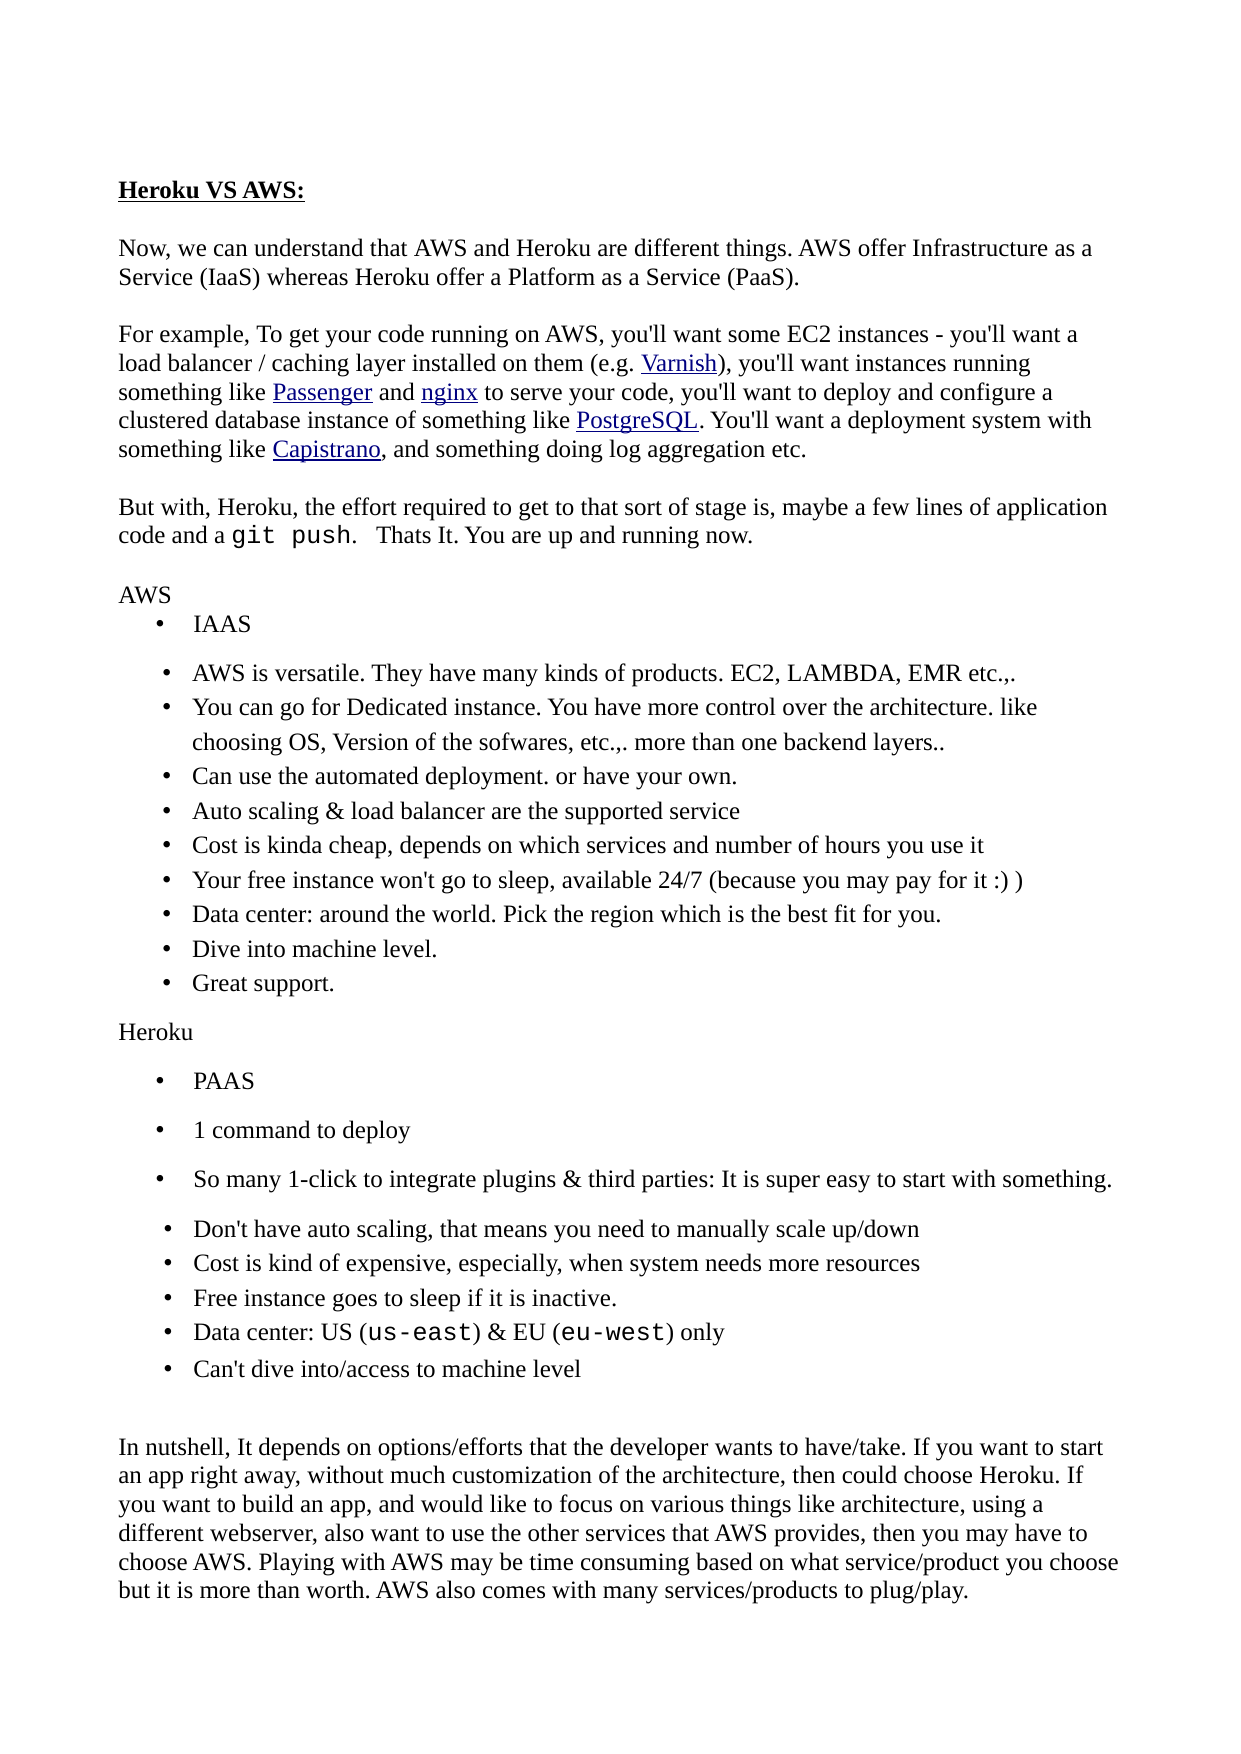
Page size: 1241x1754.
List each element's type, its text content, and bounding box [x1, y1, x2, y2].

list You can go for Dedicated instance. You have more control over the architecture. like choosing OS, Version of the sofwares, etc.,. more than one backend layers.. [162, 692, 1122, 756]
list Can't dive into/access to machine level [164, 1354, 1122, 1383]
list IAAS [156, 609, 1122, 638]
text AWS [118, 580, 1122, 609]
text In nutshell, It depends on options/efforts that the developer wants to have/take. If you want to start an app right away, without much customization of the architecture, then could choose Heroku. If you want to build an app, and would like to focus on various things like architecture, using a different webserver, also want to use the other services that AWS provides, then you may have to choose AWS. Playing with AWS may be time consuming based on what service/product you choose but it is more than worth. AWS also comes with many services/products to plug/play. [118, 1432, 1122, 1604]
list AWS is versatile. They have many kinds of products. EC2, LAMBDA, EMR etc.,. [162, 658, 1122, 687]
list Great support. [162, 968, 1122, 997]
list Dive into machine level. [162, 934, 1122, 963]
list Auto scaling & load balancer are the supported service [162, 796, 1122, 825]
list Data center: around the world. Pick the region which is the best fit for you. [162, 899, 1122, 928]
text Heroku [118, 1017, 1122, 1046]
list Free instance goes to sleep if it is inactive. [164, 1283, 1122, 1311]
text Heroku VS AWS: [118, 176, 1122, 204]
list Can use the automated deployment. or have your own. [162, 761, 1122, 790]
text But with, Heroku, the effort required to get to that sort of stage is, maybe a few lines of application code and a git push. Thats It. You are up and running now. [118, 492, 1122, 551]
list So many 1-click to integrate plugins & third parties: It is super easy to start with something. [156, 1164, 1122, 1193]
text Now, we can understand that AWS and Heroku are different things. AWS offer Infrastructure as a Service (IaaS) whereas Heroku offer a Platform as a Service (PaaS). [118, 233, 1122, 291]
list Cost is kinda cheap, depends on which services and number of hours you use it [162, 830, 1122, 859]
text For example, To get your code running on AWS, you'll want some EC2 instances - you'll want a load balancer / caching layer installed on them (e.g. Varnish), you'll want instances running something like Passenger and nginx to serve your code, you'll want to deploy and configure a clustered database instance of something like PostgreSQL. You'll want a deployment system with something like Capistrano, and something doing log aggregation etc. [118, 319, 1122, 463]
list Cost is kind of expensive, especially, when system needs more resources [164, 1248, 1122, 1277]
list Your free instance won't go to sleep, available 24/7 (because you may pay for it :) ) [162, 865, 1122, 894]
list Data center: US (us-east) & EU (eu-west) only [164, 1317, 1122, 1348]
list Don't have auto scaling, that means you need to manually scale up/down [164, 1214, 1122, 1242]
list 1 command to deploy [156, 1116, 1122, 1144]
list PAAS [156, 1066, 1122, 1095]
